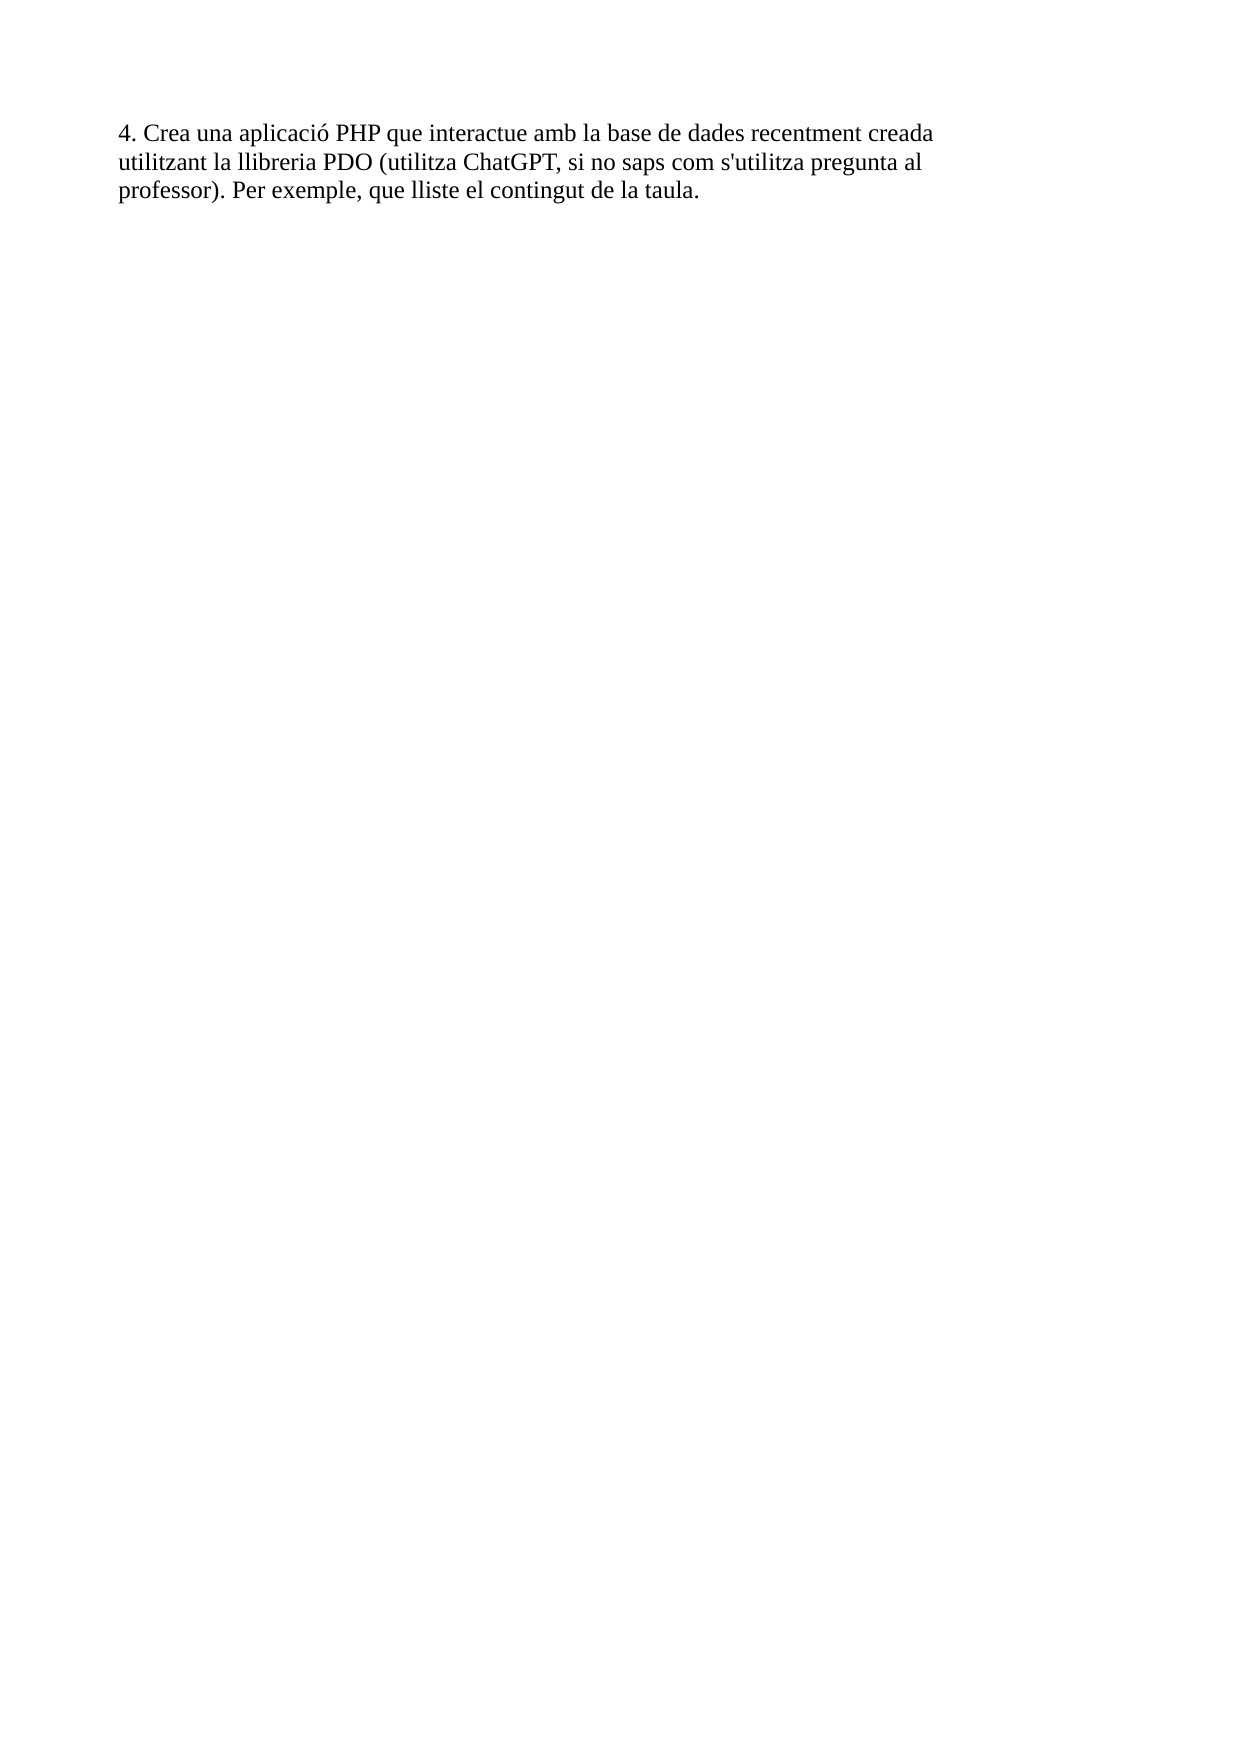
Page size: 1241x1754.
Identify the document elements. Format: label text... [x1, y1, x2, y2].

text utilitzant la llibreria PDO (utilitza ChatGPT, si no saps com s'utilitza pregunta al [118, 147, 1122, 176]
text 4. Crea una aplicació PHP que interactue amb la base de dades recentment creada [118, 118, 1122, 147]
text professor). Per exemple, que lliste el contingut de la taula. [118, 176, 1122, 204]
